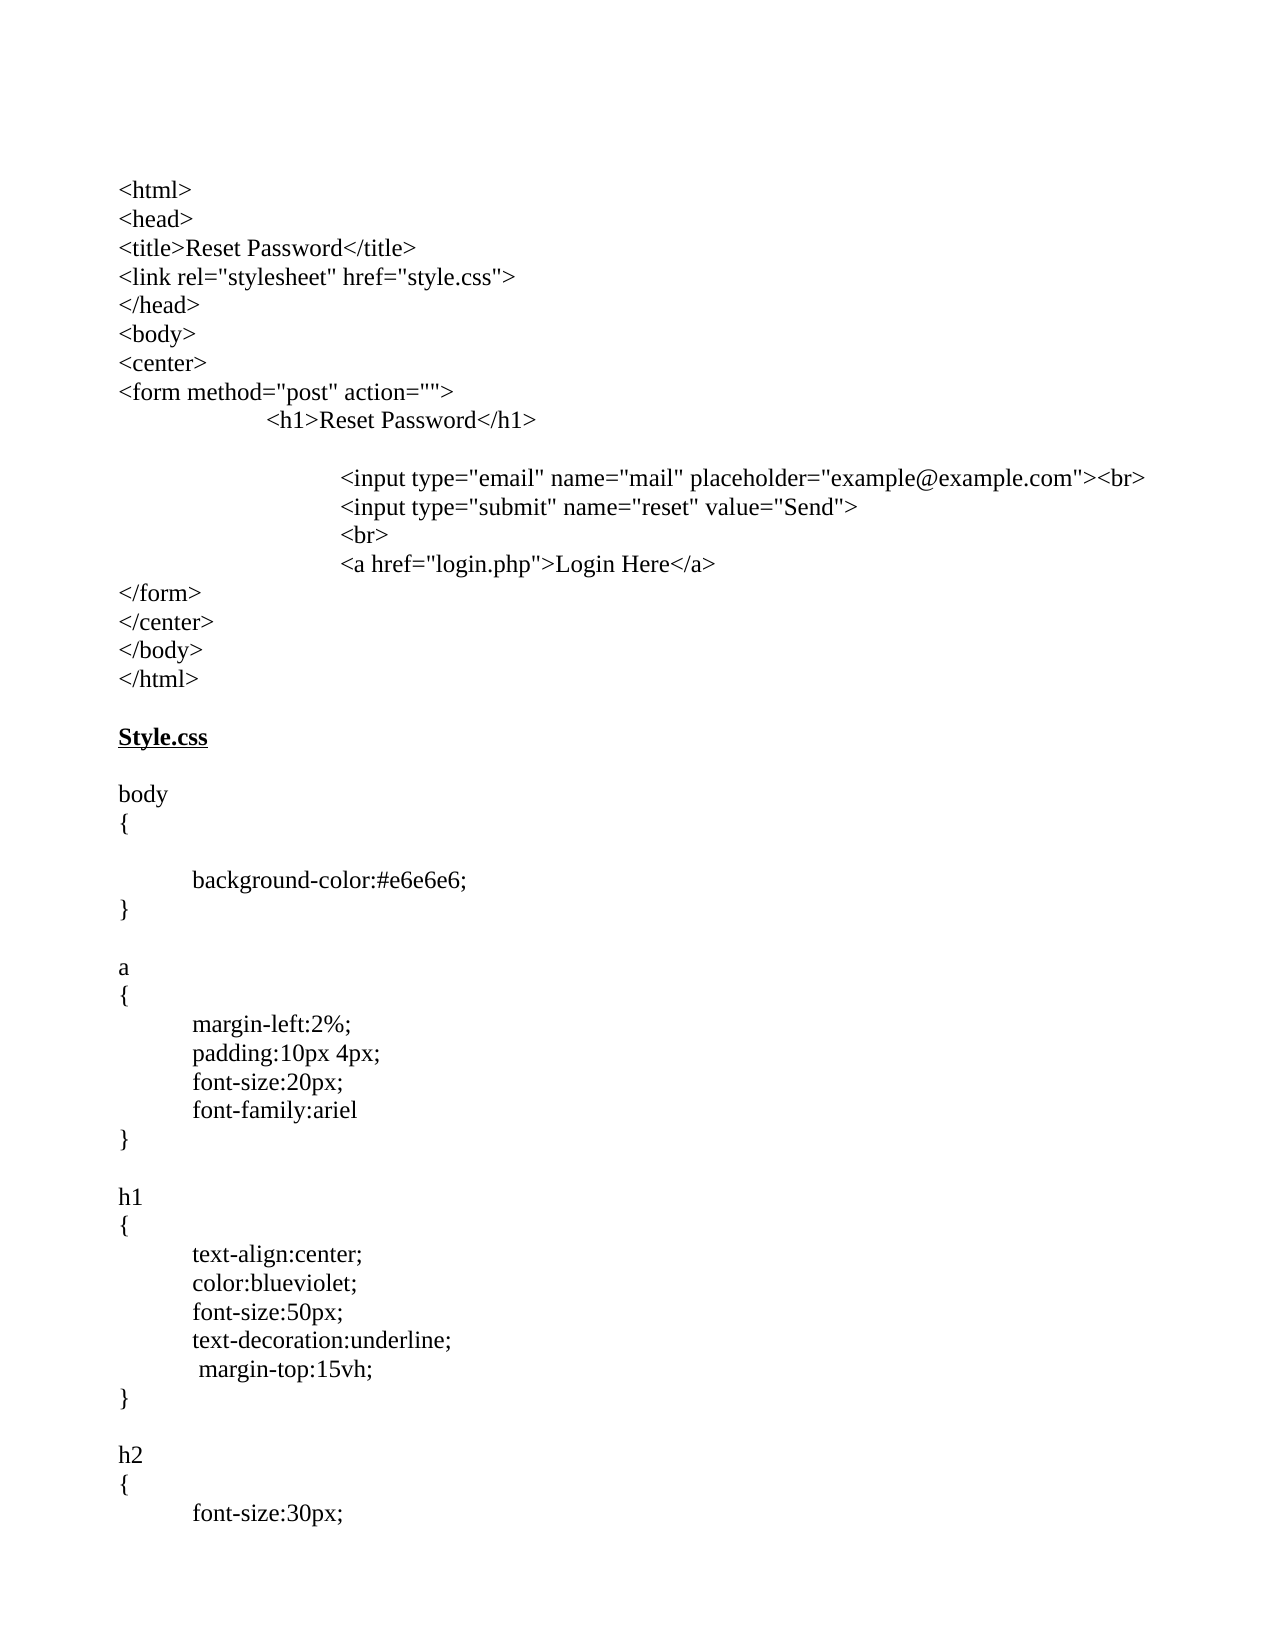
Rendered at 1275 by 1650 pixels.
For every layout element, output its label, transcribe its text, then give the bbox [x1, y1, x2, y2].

text <form method="post" action=""> [118, 377, 1157, 406]
text margin-top:15vh; [118, 1354, 1157, 1383]
text <input type="submit" name="reset" value="Send"> [118, 492, 1157, 521]
text text-decoration:underline; [118, 1326, 1157, 1354]
text { [118, 808, 1157, 837]
text <html> [118, 176, 1157, 204]
text font-family:ariel [118, 1096, 1157, 1124]
text a [118, 952, 1157, 981]
text Style.css [118, 722, 1157, 751]
text h1 [118, 1182, 1157, 1211]
text <link rel="stylesheet" href="style.css"> [118, 262, 1157, 291]
text <h1>Reset Password</h1> [118, 406, 1157, 434]
text } [118, 894, 1157, 923]
text <head> [118, 204, 1157, 233]
text font-size:50px; [118, 1297, 1157, 1326]
text body [118, 779, 1157, 808]
text <input type="email" name="mail" placeholder="example@example.com"><br> [118, 463, 1157, 492]
text </center> [118, 607, 1157, 636]
text <title>Reset Password</title> [118, 233, 1157, 262]
text { [118, 1211, 1157, 1239]
text <br> [118, 521, 1157, 549]
text text-align:center; [118, 1239, 1157, 1268]
text } [118, 1383, 1157, 1412]
text <body> [118, 319, 1157, 348]
text { [118, 981, 1157, 1009]
text background-color:#e6e6e6; [118, 866, 1157, 894]
text <a href="login.php">Login Here</a> [118, 549, 1157, 578]
text color:blueviolet; [118, 1268, 1157, 1297]
text { [118, 1469, 1157, 1498]
text font-size:30px; [118, 1498, 1157, 1527]
text </head> [118, 291, 1157, 319]
text } [118, 1124, 1157, 1153]
text padding:10px 4px; [118, 1038, 1157, 1067]
text </form> [118, 578, 1157, 607]
text font-size:20px; [118, 1067, 1157, 1096]
text </html> [118, 664, 1157, 693]
text </body> [118, 636, 1157, 664]
text <center> [118, 348, 1157, 377]
text margin-left:2%; [118, 1009, 1157, 1038]
text h2 [118, 1441, 1157, 1469]
